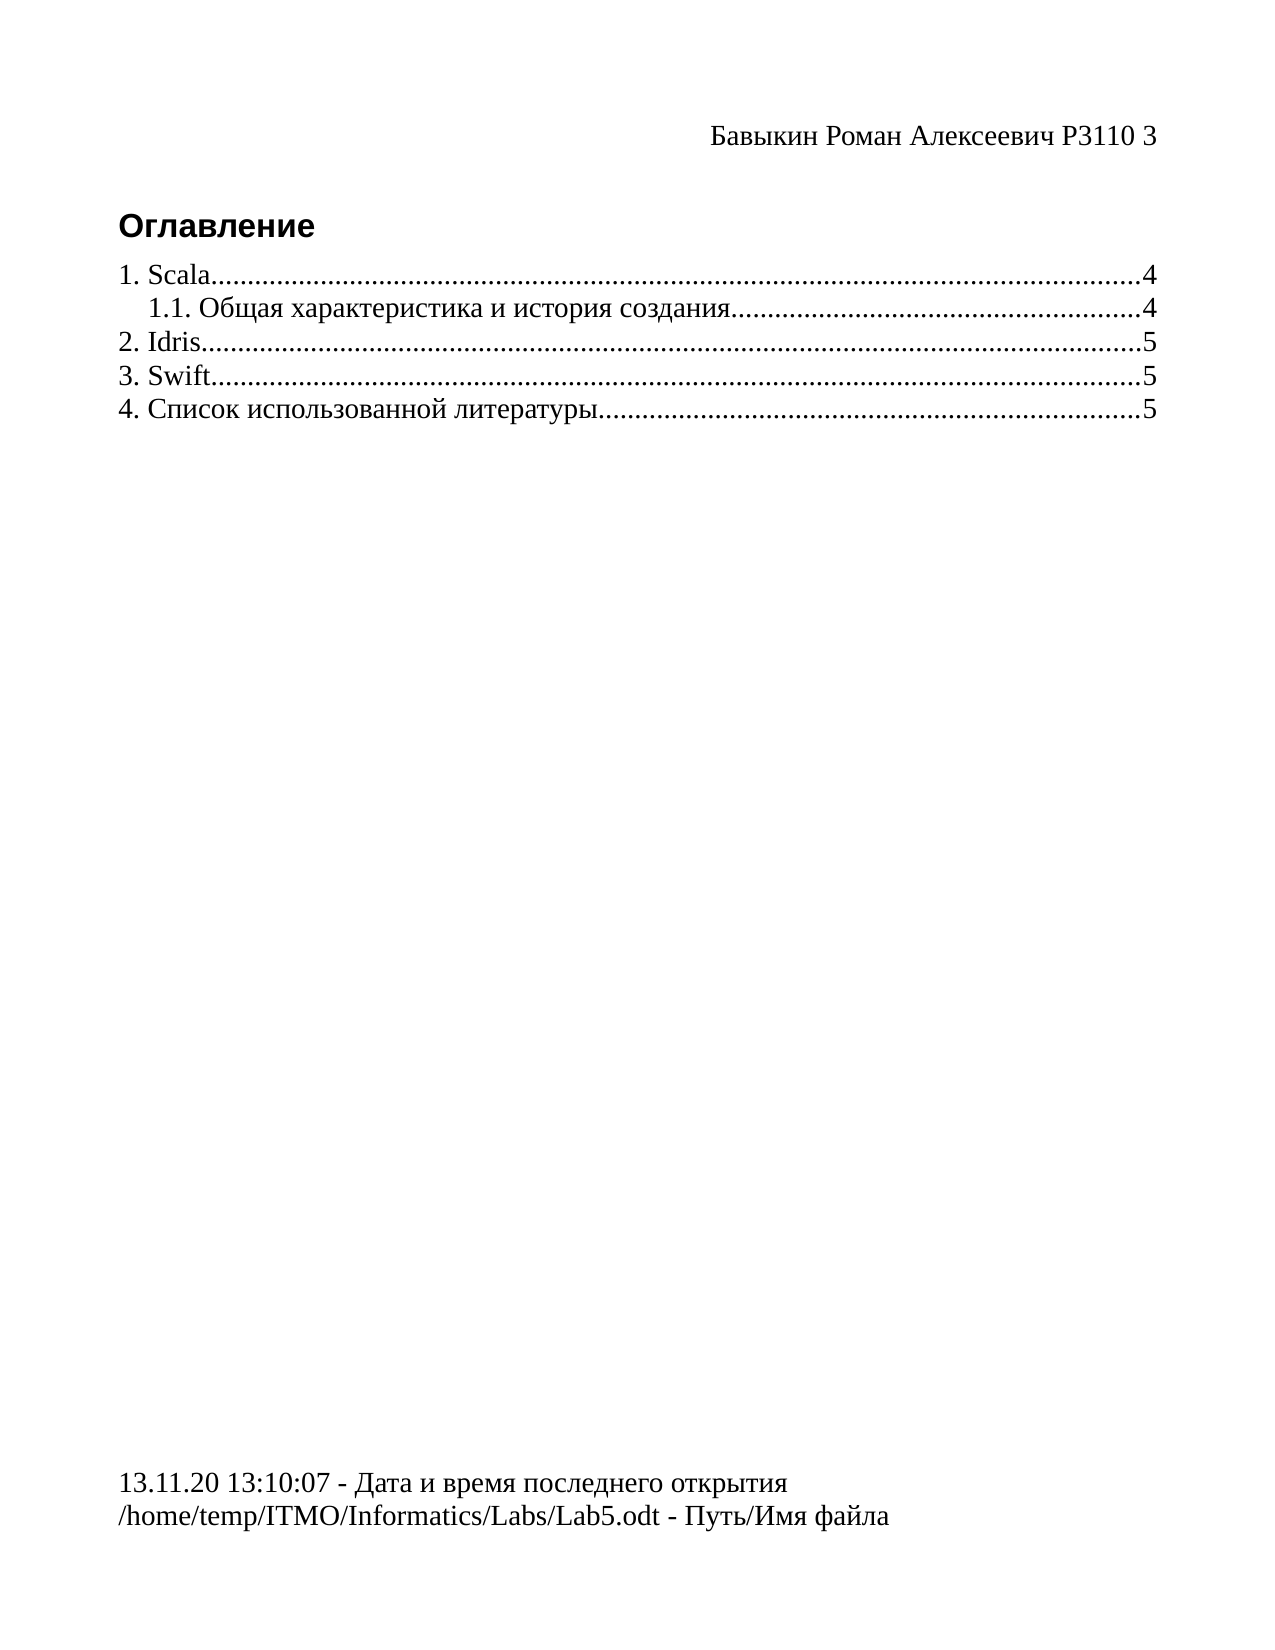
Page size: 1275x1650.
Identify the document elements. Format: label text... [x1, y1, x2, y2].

text 1. Scala 4 [118, 257, 1157, 291]
text 3. Swift 5 [118, 358, 1157, 391]
text 2. Idris 5 [118, 324, 1157, 358]
text 1.1. Общая характеристика и история создания 4 [148, 291, 1157, 324]
subtitle Оглавление [118, 206, 1157, 244]
text 4. Список использованной литературы 5 [118, 391, 1157, 425]
